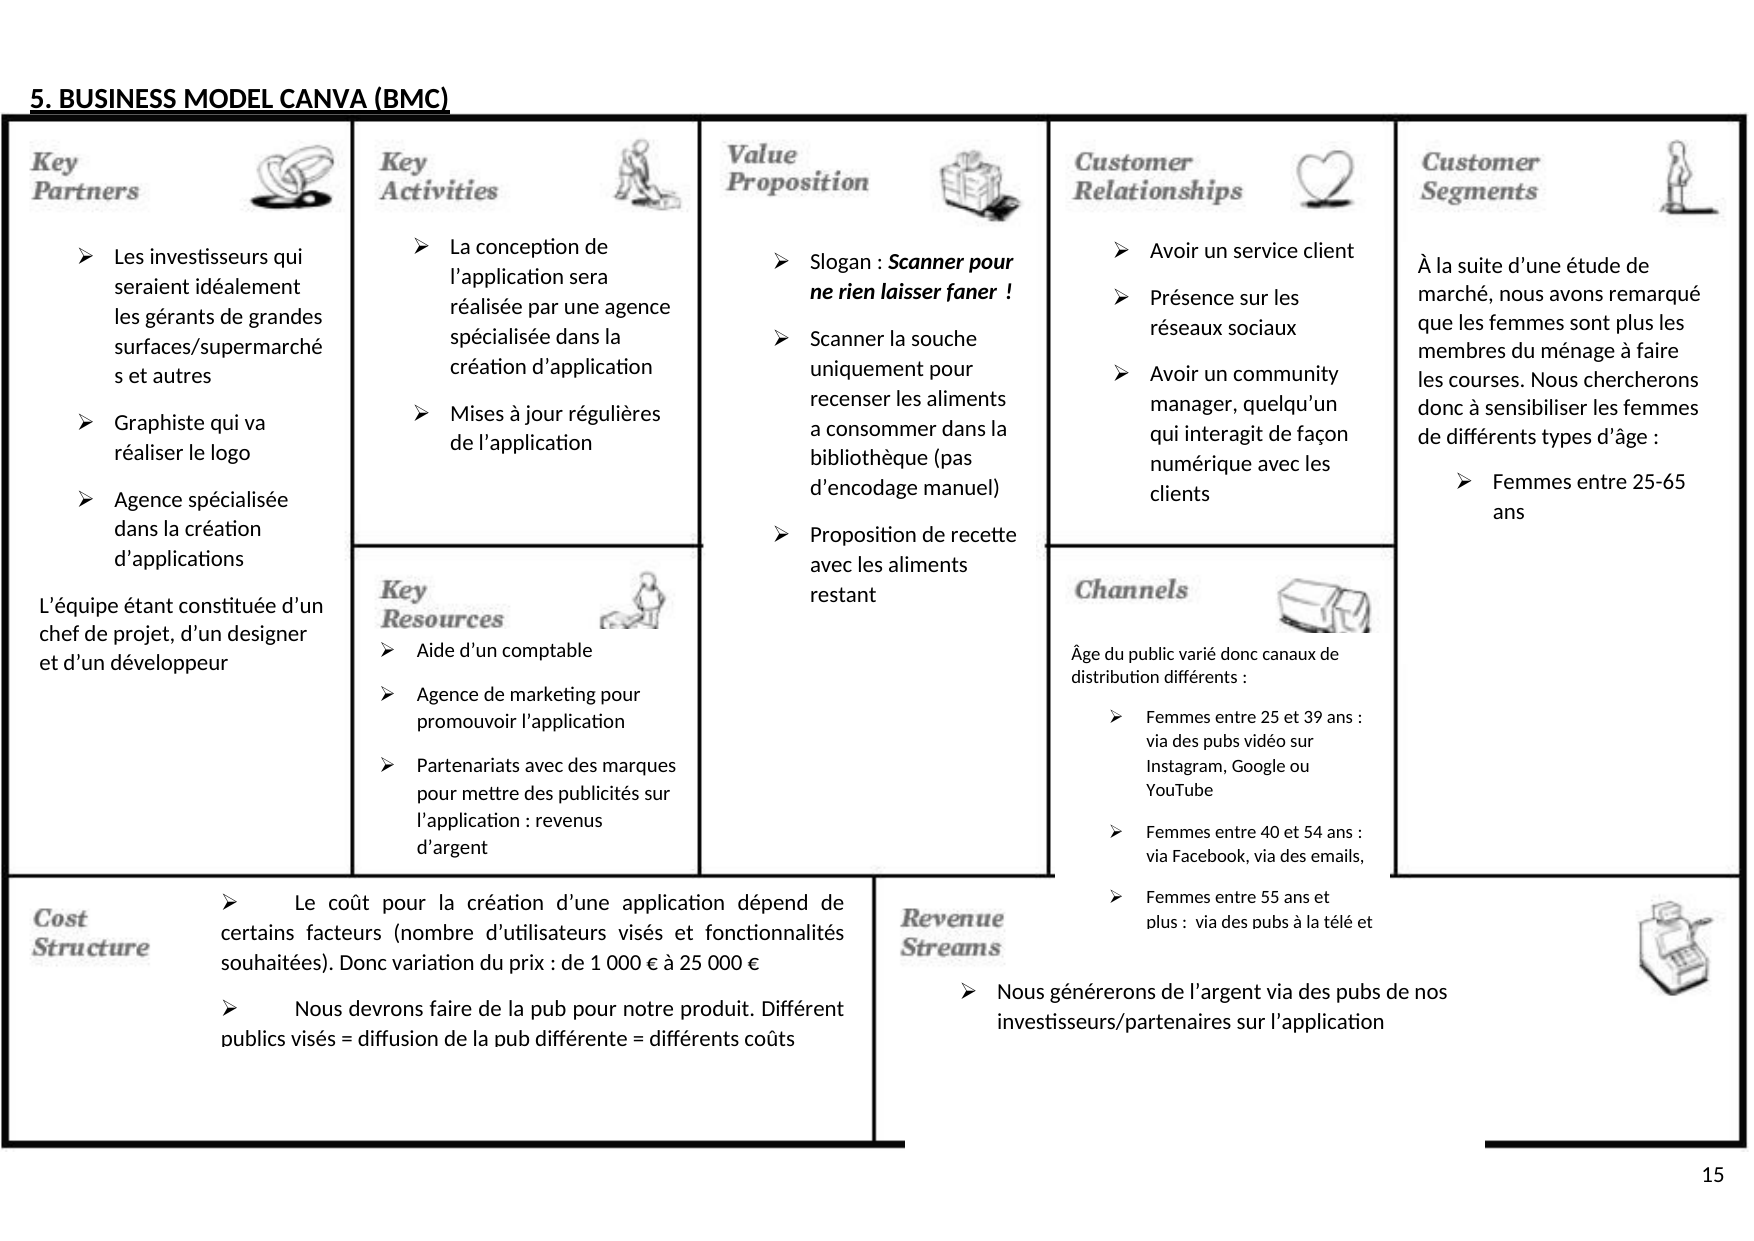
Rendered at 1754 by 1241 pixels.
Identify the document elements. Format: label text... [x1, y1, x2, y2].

list Femmes entre 40 et 54 ans : via Facebook, via des emails, [1109, 820, 1373, 867]
text L’équipe étant constituée d’un chef de projet, d’un designer et d’un développeur [39, 591, 327, 676]
list Agence spécialisée dans la création d’applications [77, 485, 327, 572]
list Nous devrons faire de la pub pour notre produit. Différent publics visés = diffusion de la pub différente = différents coûts [221, 994, 845, 1046]
list Scanner la souche uniquement pour recenser les aliments a consommer dans la bibliothèque (pas d’encodage manuel) [772, 324, 1019, 501]
list Femmes entre 55 ans et plus : via des pubs à la télé et dépliants des supermarchés [1109, 885, 1373, 929]
list Présence sur les réseaux sociaux [1112, 283, 1369, 341]
list Graphiste qui va réaliser le logo [77, 408, 327, 466]
list Agence de marketing pour promouvoir l’application [379, 682, 677, 734]
text 5. BUSINESS MODEL CANVA (BMC) [29, 80, 1724, 112]
list Femmes entre 25 et 39 ans : via des pubs vidéo sur Instagram, Google ou YouTube [1109, 705, 1373, 802]
list Proposition de recette avec les aliments restant [772, 520, 1019, 608]
list Femmes entre 25-65 ans [1455, 467, 1708, 525]
list Slogan : Scanner pour ne rien laisser faner ! [772, 247, 1019, 305]
list Partenariats avec des marques pour mettre des publicités sur l’application : revenus d’argent [379, 753, 677, 859]
text À la suite d’une étude de marché, nous avons remarqué que les femmes sont plus les membres du ménage à faire les courses. Nous chercherons donc à sensibiliser les femmes de différents types d’âge : [1418, 251, 1708, 450]
text Âge du public varié donc canaux de distribution différents : [1071, 642, 1373, 688]
list Avoir un service client [1112, 236, 1369, 264]
list Aide d’un comptable [379, 638, 677, 663]
list Les investisseurs qui seraient idéalement les gérants de grandes surfaces/supermarchés et autres [77, 242, 327, 390]
list Mises à jour régulières de l’application [412, 399, 676, 457]
list Avoir un community manager, quelqu’un qui interagit de façon numérique avec les clients [1112, 359, 1369, 507]
list Nous générerons de l’argent via des pubs de nos investisseurs/partenaires sur l’application [959, 977, 1468, 1035]
list Le coût pour la création d’une application dépend de certains facteurs (nombre d’utilisateurs visés et fonctionnalités souhaitées). Donc variation du prix : de 1 000 € à 25 000 € [221, 888, 845, 976]
list La conception de l’application sera réalisée par une agence spécialisée dans la création d’application [412, 232, 676, 380]
